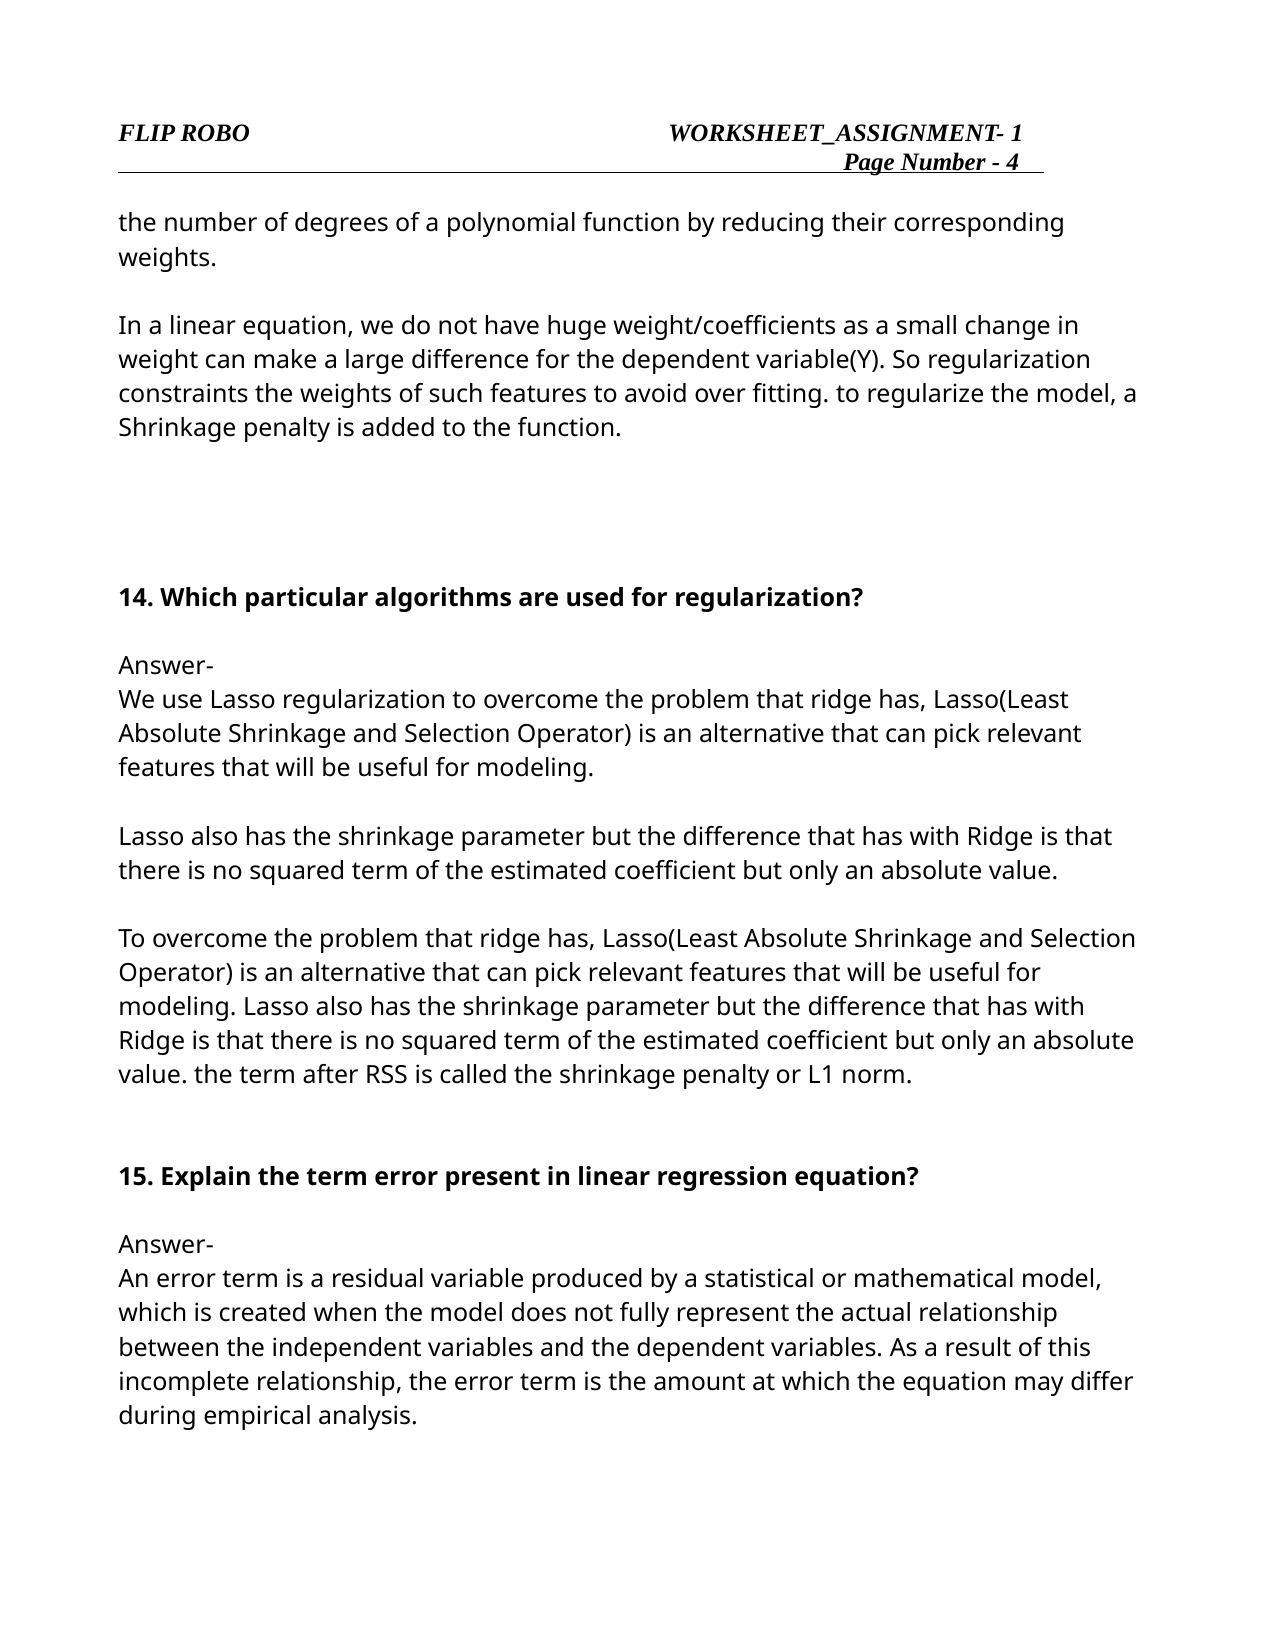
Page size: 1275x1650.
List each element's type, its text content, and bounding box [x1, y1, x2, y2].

text Answer- [118, 1227, 1157, 1261]
text We use Lasso regularization to overcome the problem that ridge has, Lasso(Least Absolute Shrinkage and Selection Operator) is an alternative that can pick relevant features that will be useful for modeling. [118, 682, 1157, 784]
text Lasso also has the shrinkage parameter but the difference that has with Ridge is that there is no squared term of the estimated coefficient but only an absolute value. [118, 818, 1157, 886]
text 15. Explain the term error present in linear regression equation? [118, 1159, 1157, 1193]
text 14. Which particular algorithms are used for regularization? [118, 580, 1157, 614]
text To overcome the problem that ridge has, Lasso(Least Absolute Shrinkage and Selection Operator) is an alternative that can pick relevant features that will be useful for modeling. Lasso also has the shrinkage parameter but the difference that has with Ridge is that there is no squared term of the estimated coefficient but only an absolute value. the term after RSS is called the shrinkage penalty or L1 norm. [118, 920, 1157, 1091]
text the number of degrees of a polynomial function by reducing their corresponding weights. [118, 205, 1157, 273]
text In a linear equation, we do not have huge weight/coefficients as a small change in weight can make a large difference for the dependent variable(Y). So regularization constraints the weights of such features to avoid over fitting. to regularize the model, a Shrinkage penalty is added to the function. [118, 307, 1157, 443]
text Answer- [118, 648, 1157, 682]
text An error term is a residual variable produced by a statistical or mathematical model, which is created when the model does not fully represent the actual relationship between the independent variables and the dependent variables. As a result of this incomplete relationship, the error term is the amount at which the equation may differ during empirical analysis. [118, 1261, 1157, 1431]
